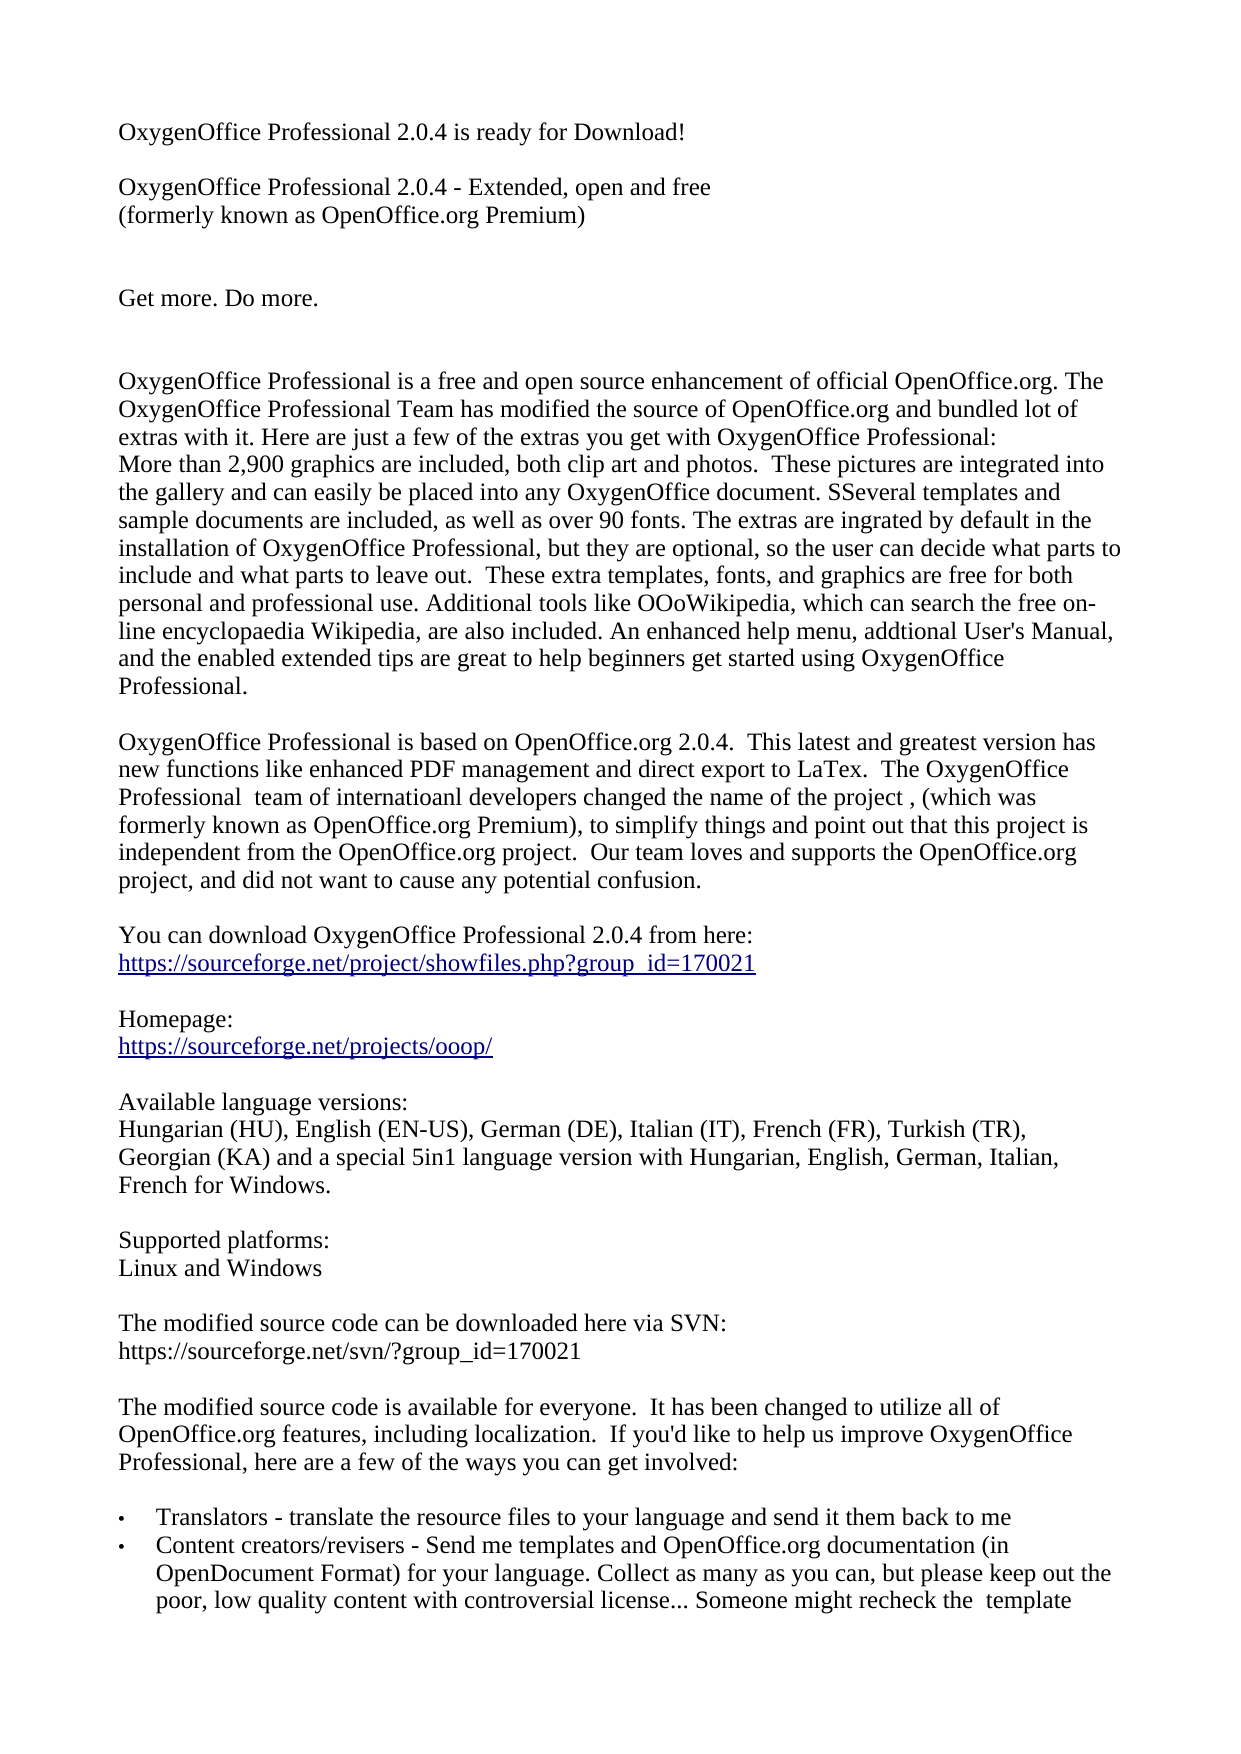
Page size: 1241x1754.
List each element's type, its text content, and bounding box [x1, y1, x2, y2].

list Translators - translate the resource files to your language and send it them back to me [118, 1503, 1122, 1531]
text Get more. Do more. [118, 284, 1122, 312]
text OxygenOffice Professional 2.0.4 - Extended, open and free [118, 173, 1122, 201]
text The modified source code is available for everyone. It has been changed to utilize all of OpenOffice.org features, including localization. If you'd like to help us improve OxygenOffice Professional, here are a few of the ways you can get involved: [118, 1393, 1122, 1476]
text (formerly known as OpenOffice.org Premium) [118, 201, 1122, 229]
text The modified source code can be downloaded here via SVN: [118, 1309, 1122, 1337]
text More than 2,900 graphics are included, both clip art and photos. These pictures are integrated into the gallery and can easily be placed into any OxygenOffice document. SSeveral templates and sample documents are included, as well as over 90 fonts. The extras are ingrated by default in the installation of OxygenOffice Professional, but they are optional, so the user can decide what parts to include and what parts to leave out. These extra templates, fonts, and graphics are free for both personal and professional use. Additional tools like OOoWikipedia, which can search the free on-line encyclopaedia Wikipedia, are also included. An enhanced help menu, addtional User's Manual, and the enabled extended tips are great to help beginners get started using OxygenOffice Professional. [118, 451, 1122, 700]
text Supported platforms: [118, 1226, 1122, 1254]
text OxygenOffice Professional is a free and open source enhancement of official OpenOffice.org. The OxygenOffice Professional Team has modified the source of OpenOffice.org and bundled lot of extras with it. Here are just a few of the extras you get with OxygenOffice Professional: [118, 367, 1122, 451]
text https://sourceforge.net/projects/ooop/ [118, 1032, 1122, 1060]
text Hungarian (HU), English (EN-US), German (DE), Italian (IT), French (FR), Turkish (TR), Georgian (KA) and a special 5in1 language version with Hungarian, English, German, Italian, French for Windows. [118, 1116, 1122, 1199]
list Content creators/revisers - Send me templates and OpenOffice.org documentation (in OpenDocument Format) for your language. Collect as many as you can, but please keep out the poor, low quality content with controversial license... Someone might recheck the template [118, 1531, 1122, 1614]
text OxygenOffice Professional 2.0.4 is ready for Download! [118, 118, 1122, 146]
text Homepage: [118, 1005, 1122, 1032]
text Available language versions: [118, 1088, 1122, 1116]
text Linux and Windows [118, 1254, 1122, 1282]
text You can download OxygenOffice Professional 2.0.4 from here: [118, 922, 1122, 949]
text https://sourceforge.net/svn/?group_id=170021 [118, 1337, 1122, 1365]
text https://sourceforge.net/project/showfiles.php?group_id=170021 [118, 949, 1122, 977]
text OxygenOffice Professional is based on OpenOffice.org 2.0.4. This latest and greatest version has new functions like enhanced PDF management and direct export to LaTex. The OxygenOffice Professional team of internatioanl developers changed the name of the project , (which was formerly known as OpenOffice.org Premium), to simplify things and point out that this project is independent from the OpenOffice.org project. Our team loves and supports the OpenOffice.org project, and did not want to cause any potential confusion. [118, 728, 1122, 894]
